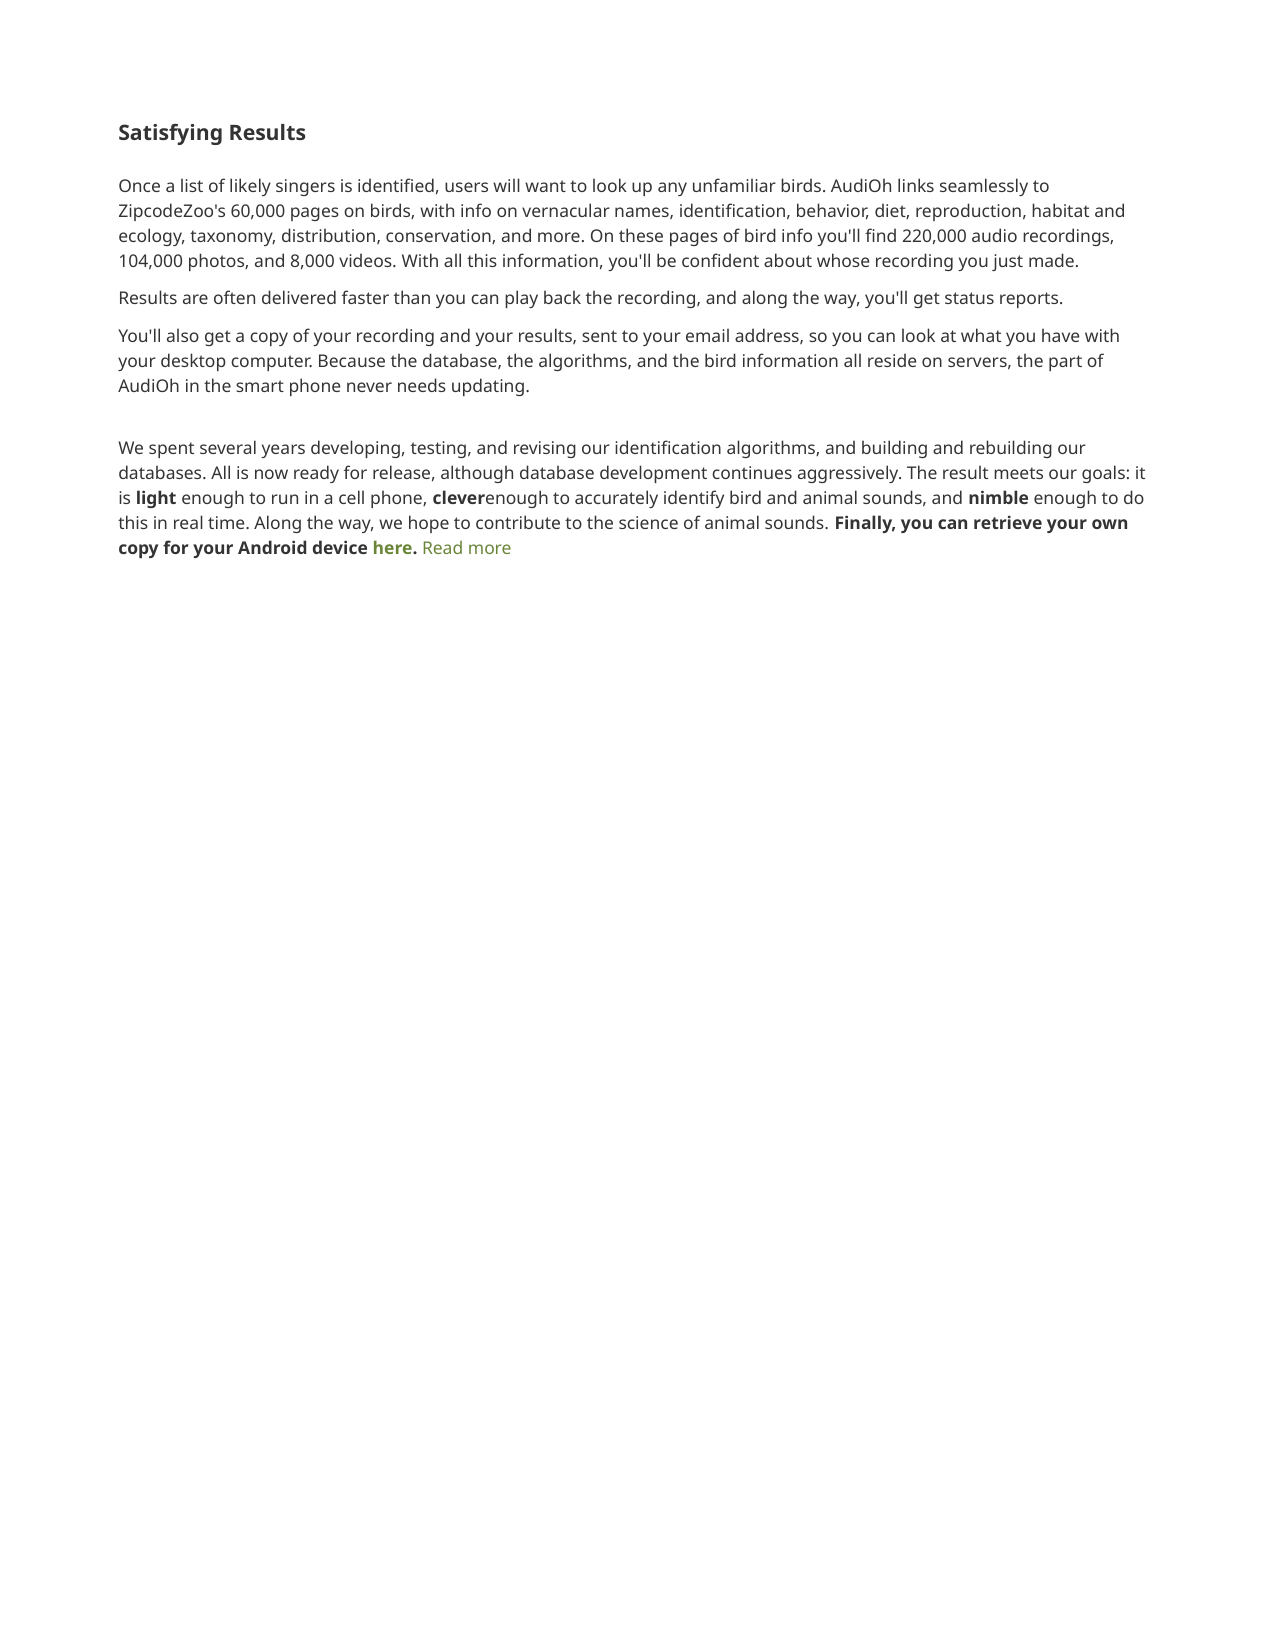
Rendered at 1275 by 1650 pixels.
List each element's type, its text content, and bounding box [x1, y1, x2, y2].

subtitle Satisfying Results [118, 118, 1157, 147]
text Results are often delivered faster than you can play back the recording, and along the way, you'll get status reports. [118, 284, 1157, 309]
subtitle Once a list of likely singers is identified, users will want to look up any unfamiliar birds. AudiOh links seamlessly to ZipcodeZoo's 60,000 pages on birds, with info on vernacular names, identification, behavior, diet, reproduction, habitat and ecology, taxonomy, distribution, conservation, and more. On these pages of bird info you'll find 220,000 audio recordings, 104,000 photos, and 8,000 videos. With all this information, you'll be confident about whose recording you just made. [118, 172, 1157, 272]
text We spent several years developing, testing, and revising our identification algorithms, and building and rebuilding our databases. All is now ready for release, although database development continues aggressively. The result meets our goals: it is light enough to run in a cell phone, cleverenough to accurately identify bird and animal sounds, and nimble enough to do this in real time. Along the way, we hope to contribute to the science of animal sounds. Finally, you can retrieve your own copy for your Android device here. Read more [118, 409, 1157, 559]
text You'll also get a copy of your recording and your results, sent to your email address, so you can look at what you have with your desktop computer. Because the database, the algorithms, and the bird information all reside on servers, the part of AudiOh in the smart phone never needs updating. [118, 322, 1157, 397]
